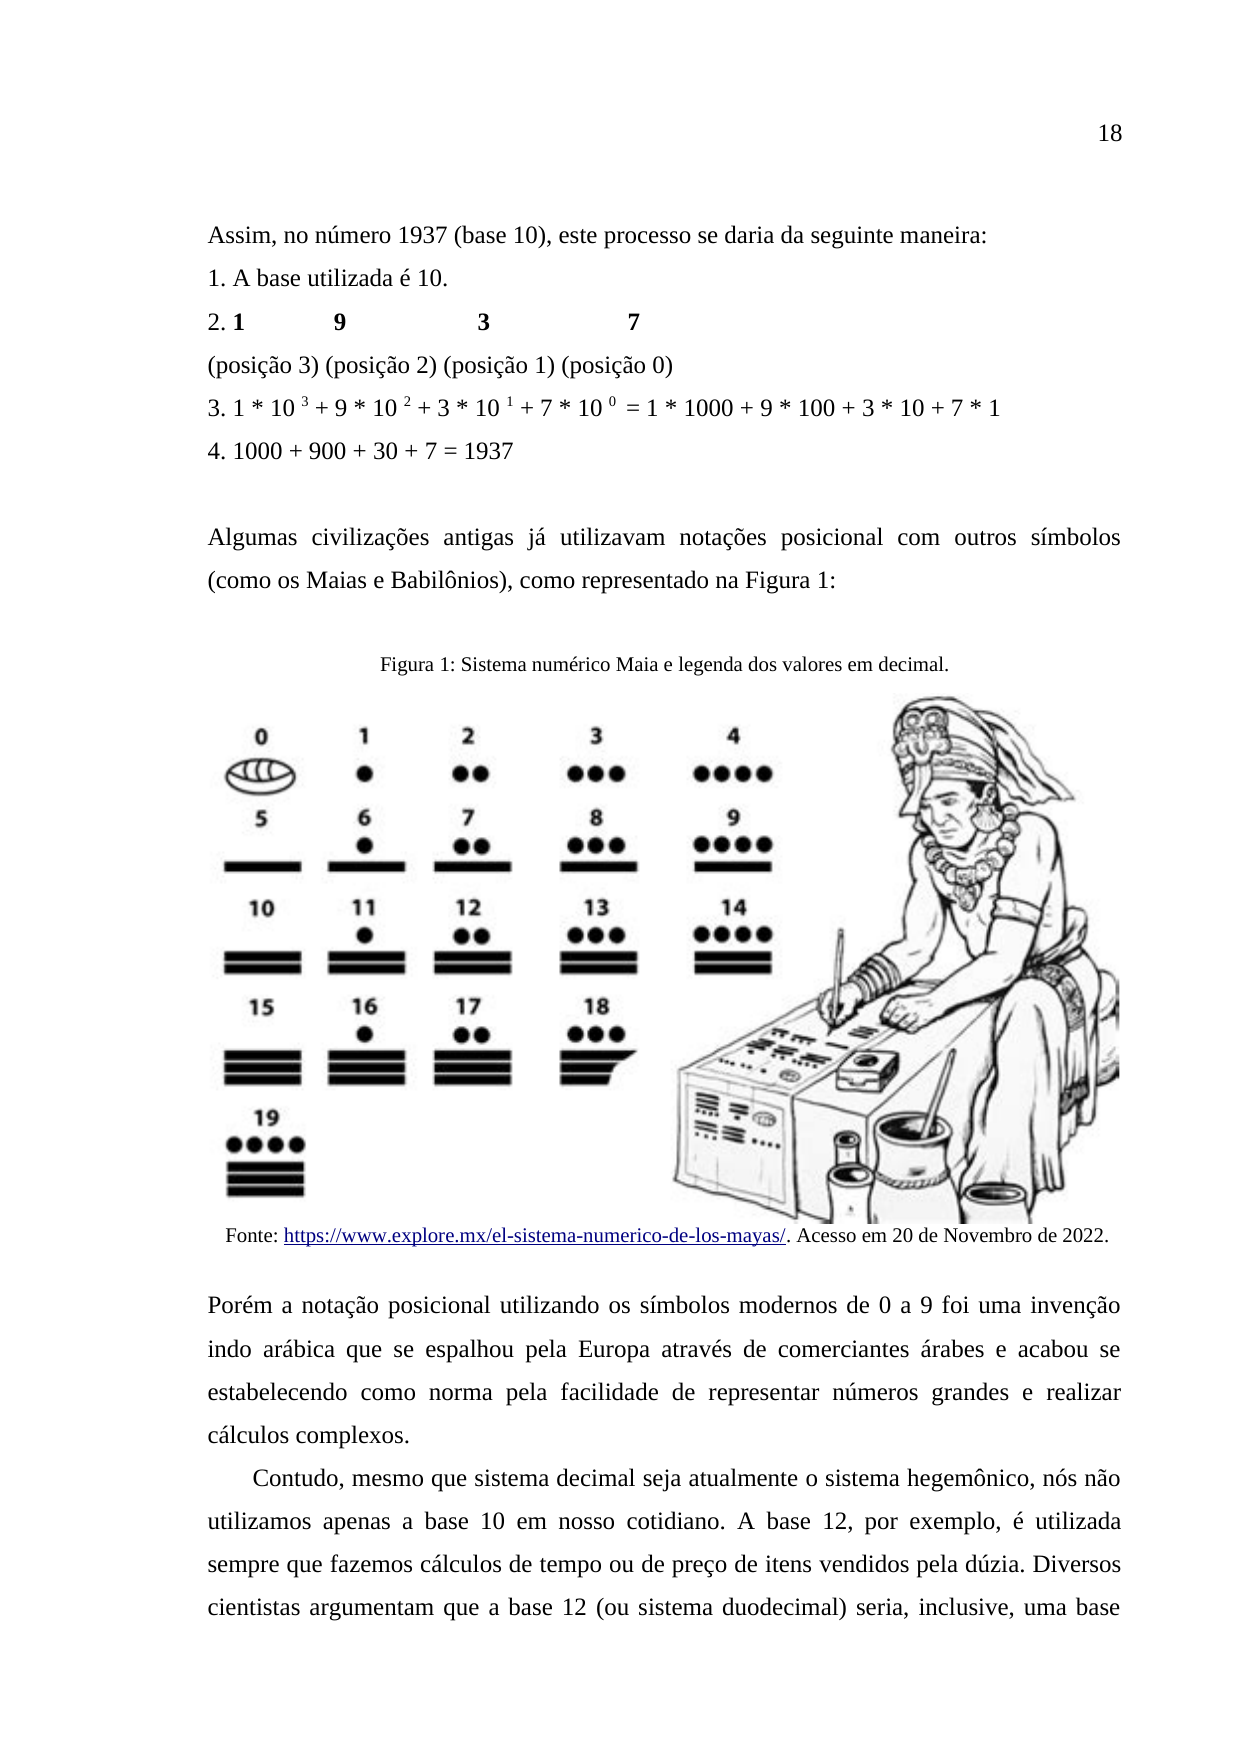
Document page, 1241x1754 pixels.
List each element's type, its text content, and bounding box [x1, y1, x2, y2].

text 2. 1 9 3 7 [207, 307, 1122, 335]
picture [179, 693, 1120, 1224]
text Fonte: https://www.explore.mx/el-sistema-numerico-de-los-mayas/. Acesso em 20 de Novembro de 2022. [207, 676, 1122, 1247]
text 4. 1000 + 900 + 30 + 7 = 1937 [207, 436, 1122, 465]
text Assim, no número 1937 (base 10), este processo se daria da seguinte maneira: [207, 220, 1122, 249]
text Figura 1: Sistema numérico Maia e legenda dos valores em decimal. [207, 652, 1122, 676]
text 3. 1 * 10 3 + 9 * 10 2 + 3 * 10 1 + 7 * 10 0 = 1 * 1000 + 9 * 100 + 3 * 10 + 7 * 1 [207, 393, 1122, 422]
text Porém a notação posicional utilizando os símbolos modernos de 0 a 9 foi uma invenção indo arábica que se espalhou pela Europa através de comerciantes árabes e acabou se estabelecendo como norma pela facilidade de representar números grandes e realizar cálculos complexos. [207, 1291, 1122, 1449]
text Contudo, mesmo que sistema decimal seja atualmente o sistema hegemônico, nós não utilizamos apenas a base 10 em nosso cotidiano. A base 12, por exemplo, é utilizada sempre que fazemos cálculos de tempo ou de preço de itens vendidos pela dúzia. Diversos cientistas argumentam que a base 12 (ou sistema duodecimal) seria, inclusive, uma base [207, 1463, 1122, 1621]
text 1. A base utilizada é 10. [207, 263, 1122, 292]
text (posição 3) (posição 2) (posição 1) (posição 0) [207, 350, 1122, 378]
text Algumas civilizações antigas já utilizavam notações posicional com outros símbolos (como os Maias e Babilônios), como representado na Figura 1: [207, 522, 1122, 594]
